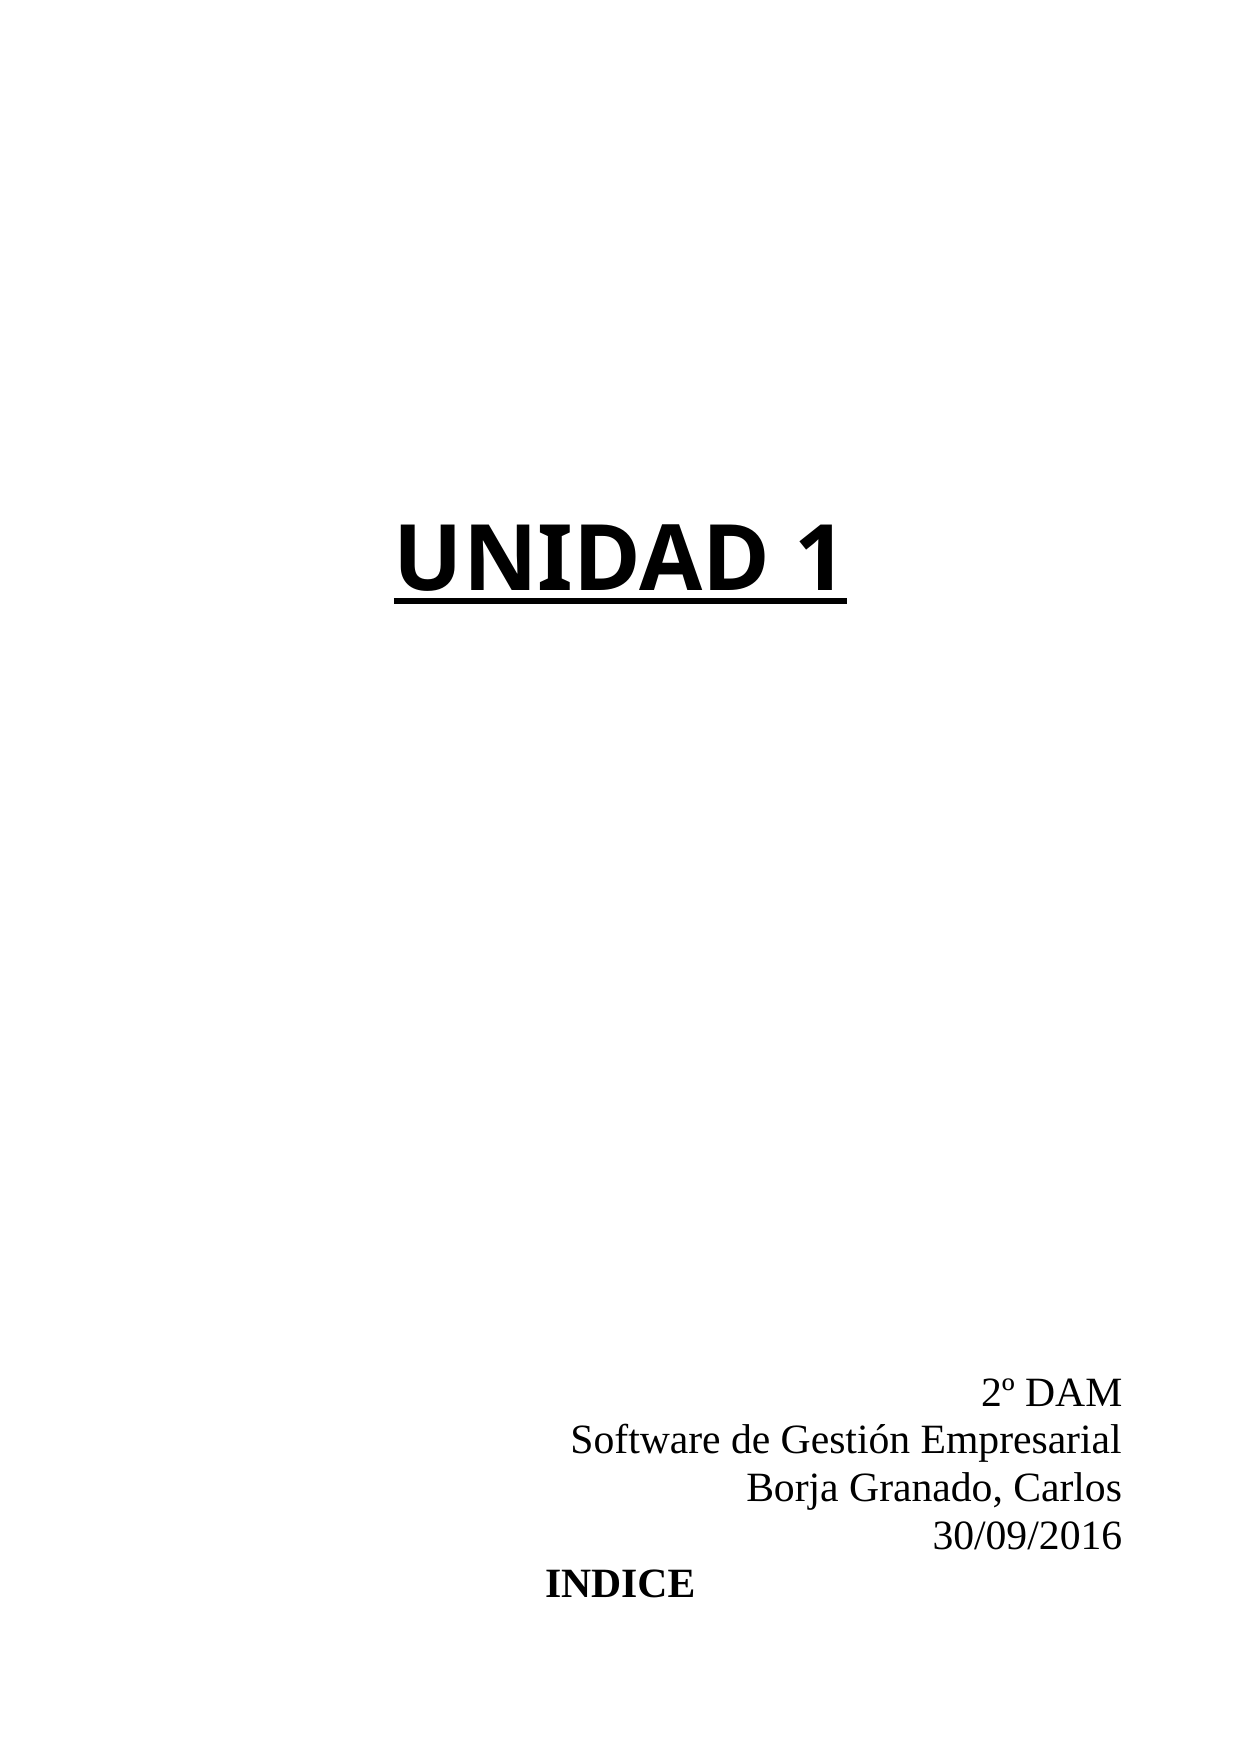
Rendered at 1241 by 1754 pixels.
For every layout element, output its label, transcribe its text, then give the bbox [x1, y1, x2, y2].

text Software de Gestión Empresarial [118, 1415, 1122, 1463]
text UNIDAD 1 [118, 493, 1122, 618]
text Borja Granado, Carlos [118, 1463, 1122, 1511]
text 30/09/2016 [118, 1511, 1122, 1559]
text INDICE [118, 1559, 1122, 1607]
text 2º DAM [118, 1367, 1122, 1415]
